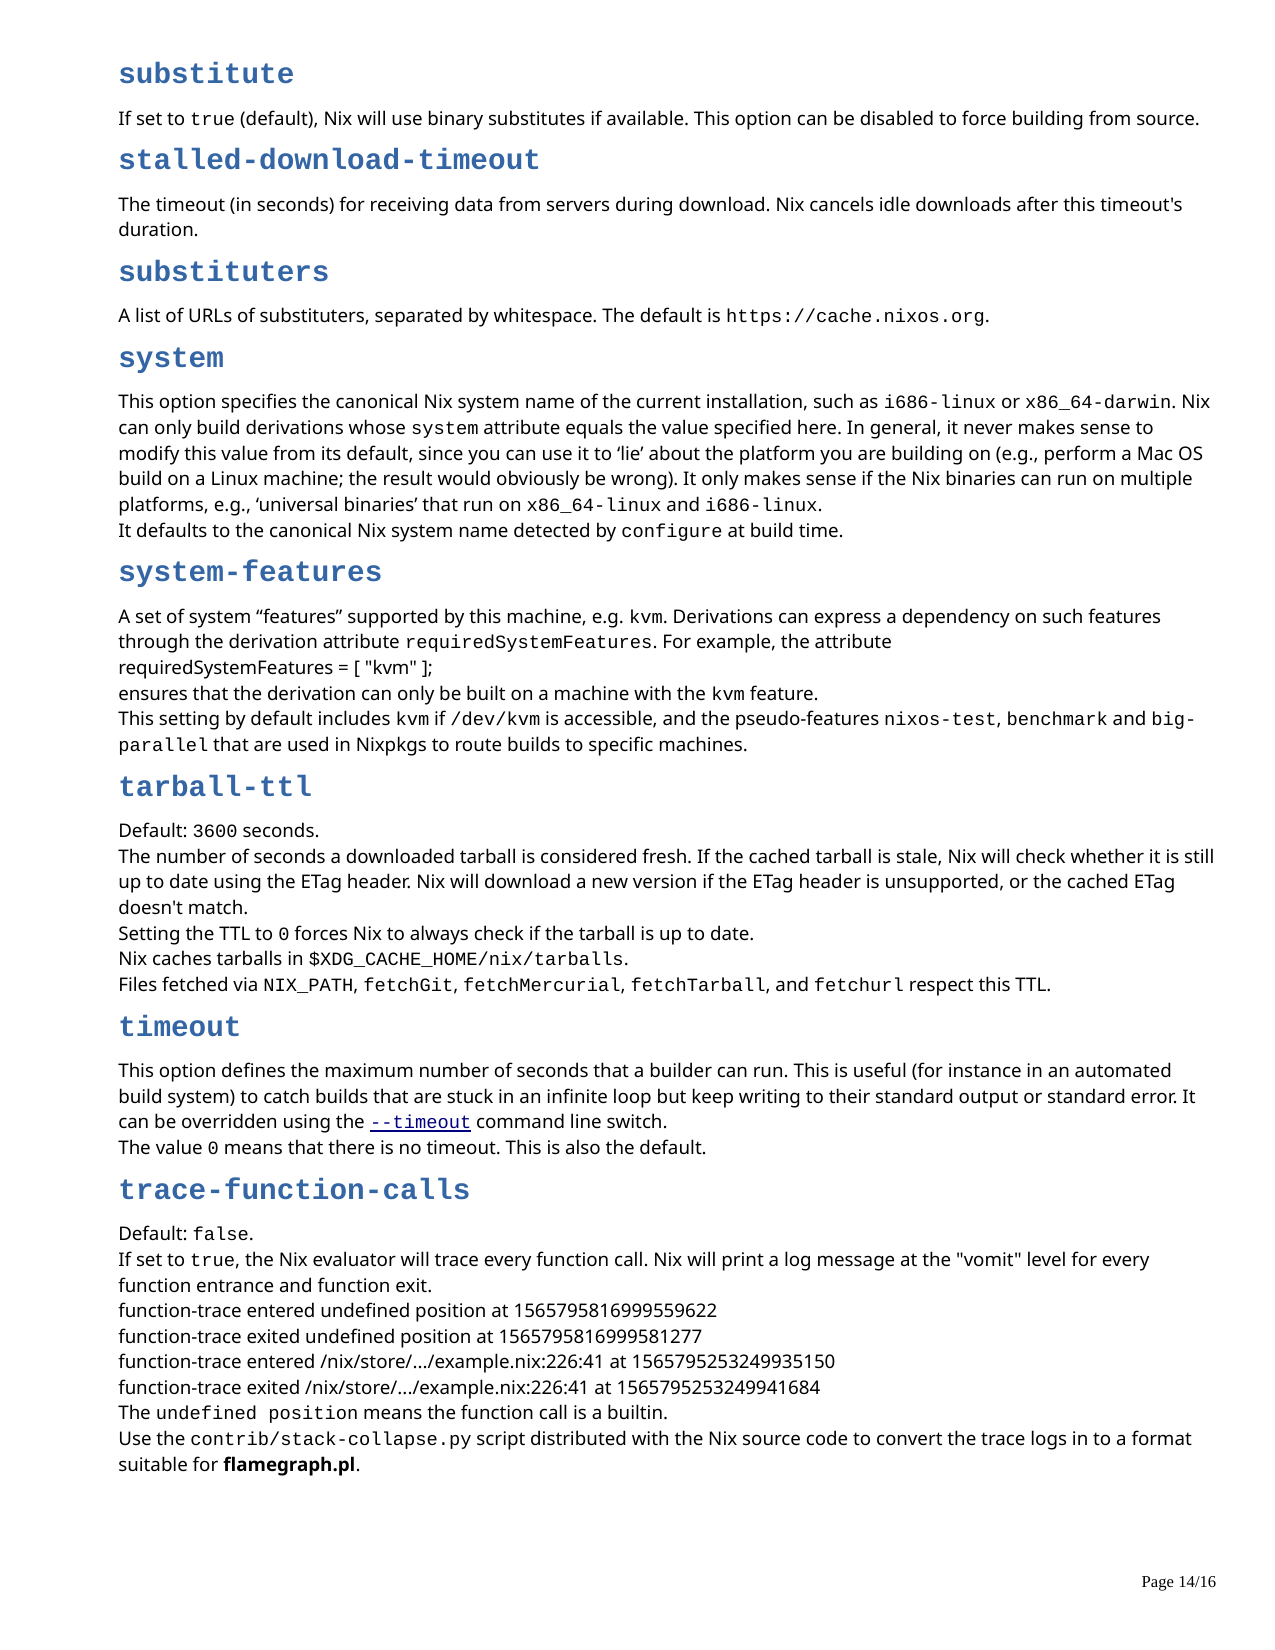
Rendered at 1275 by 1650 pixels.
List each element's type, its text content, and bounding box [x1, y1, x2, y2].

text The number of seconds a downloaded tarball is considered fresh. If the cached tarball is stale, Nix will check whether it is still up to date using the ETag header. Nix will download a new version if the ETag header is unsupported, or the cached ETag doesn't match. [118, 843, 1216, 920]
text function-trace exited /nix/store/.../example.nix:226:41 at 1565795253249941684 [118, 1374, 1216, 1399]
subtitle system [118, 343, 1216, 376]
text ensures that the derivation can only be built on a machine with the kvm feature. [118, 680, 1216, 706]
text This option defines the maximum number of seconds that a builder can run. This is useful (for instance in an automated build system) to catch builds that are stuck in an infinite loop but keep writing to their standard output or standard error. It can be overridden using the --timeout command line switch. [118, 1057, 1216, 1134]
text A set of system “features” supported by this machine, e.g. kvm. Derivations can express a dependency on such features through the derivation attribute requiredSystemFeatures. For example, the attribute [118, 603, 1216, 654]
text Files fetched via NIX_PATH, fetchGit, fetchMercurial, fetchTarball, and fetchurl respect this TTL. [118, 971, 1216, 997]
subtitle timeout [118, 1012, 1216, 1045]
text requiredSystemFeatures = [ "kvm" ]; [118, 654, 1216, 680]
text If set to true (default), Nix will use binary substitutes if available. This option can be disabled to force building from source. [118, 105, 1216, 131]
subtitle system-features [118, 557, 1216, 591]
text The value 0 means that there is no timeout. This is also the default. [118, 1134, 1216, 1160]
text The timeout (in seconds) for receiving data from servers during download. Nix cancels idle downloads after this timeout's duration. [118, 191, 1216, 242]
subtitle substituters [118, 257, 1216, 290]
subtitle stalled-download-timeout [118, 145, 1216, 178]
subtitle substitute [118, 59, 1216, 92]
text This option specifies the canonical Nix system name of the current installation, such as i686-linux or x86_64-darwin. Nix can only build derivations whose system attribute equals the value specified here. In general, it never makes sense to modify this value from its default, since you can use it to ‘lie’ about the platform you are building on (e.g., perform a Mac OS build on a Linux machine; the result would obviously be wrong). It only makes sense if the Nix binaries can run on multiple platforms, e.g., ‘universal binaries’ that run on x86_64-linux and i686-linux. [118, 389, 1216, 517]
text Default: false. [118, 1220, 1216, 1246]
text Use the contrib/stack-collapse.py script distributed with the Nix source code to convert the trace logs in to a format suitable for flamegraph.pl. [118, 1425, 1216, 1476]
text The undefined position means the function call is a builtin. [118, 1399, 1216, 1425]
subtitle tarball-ttl [118, 772, 1216, 805]
text Default: 3600 seconds. [118, 818, 1216, 843]
text Setting the TTL to 0 forces Nix to always check if the tarball is up to date. [118, 920, 1216, 946]
text function-trace entered undefined position at 1565795816999559622 [118, 1297, 1216, 1323]
text function-trace exited undefined position at 1565795816999581277 [118, 1323, 1216, 1348]
text This setting by default includes kvm if /dev/kvm is accessible, and the pseudo-features nixos-test, benchmark and big-parallel that are used in Nixpkgs to route builds to specific machines. [118, 706, 1216, 757]
text It defaults to the canonical Nix system name detected by configure at build time. [118, 517, 1216, 543]
text Nix caches tarballs in $XDG_CACHE_HOME/nix/tarballs. [118, 946, 1216, 971]
text If set to true, the Nix evaluator will trace every function call. Nix will print a log message at the "vomit" level for every function entrance and function exit. [118, 1246, 1216, 1297]
text function-trace entered /nix/store/.../example.nix:226:41 at 1565795253249935150 [118, 1348, 1216, 1374]
text A list of URLs of substituters, separated by whitespace. The default is https://cache.nixos.org. [118, 302, 1216, 328]
subtitle trace-function-calls [118, 1174, 1216, 1208]
